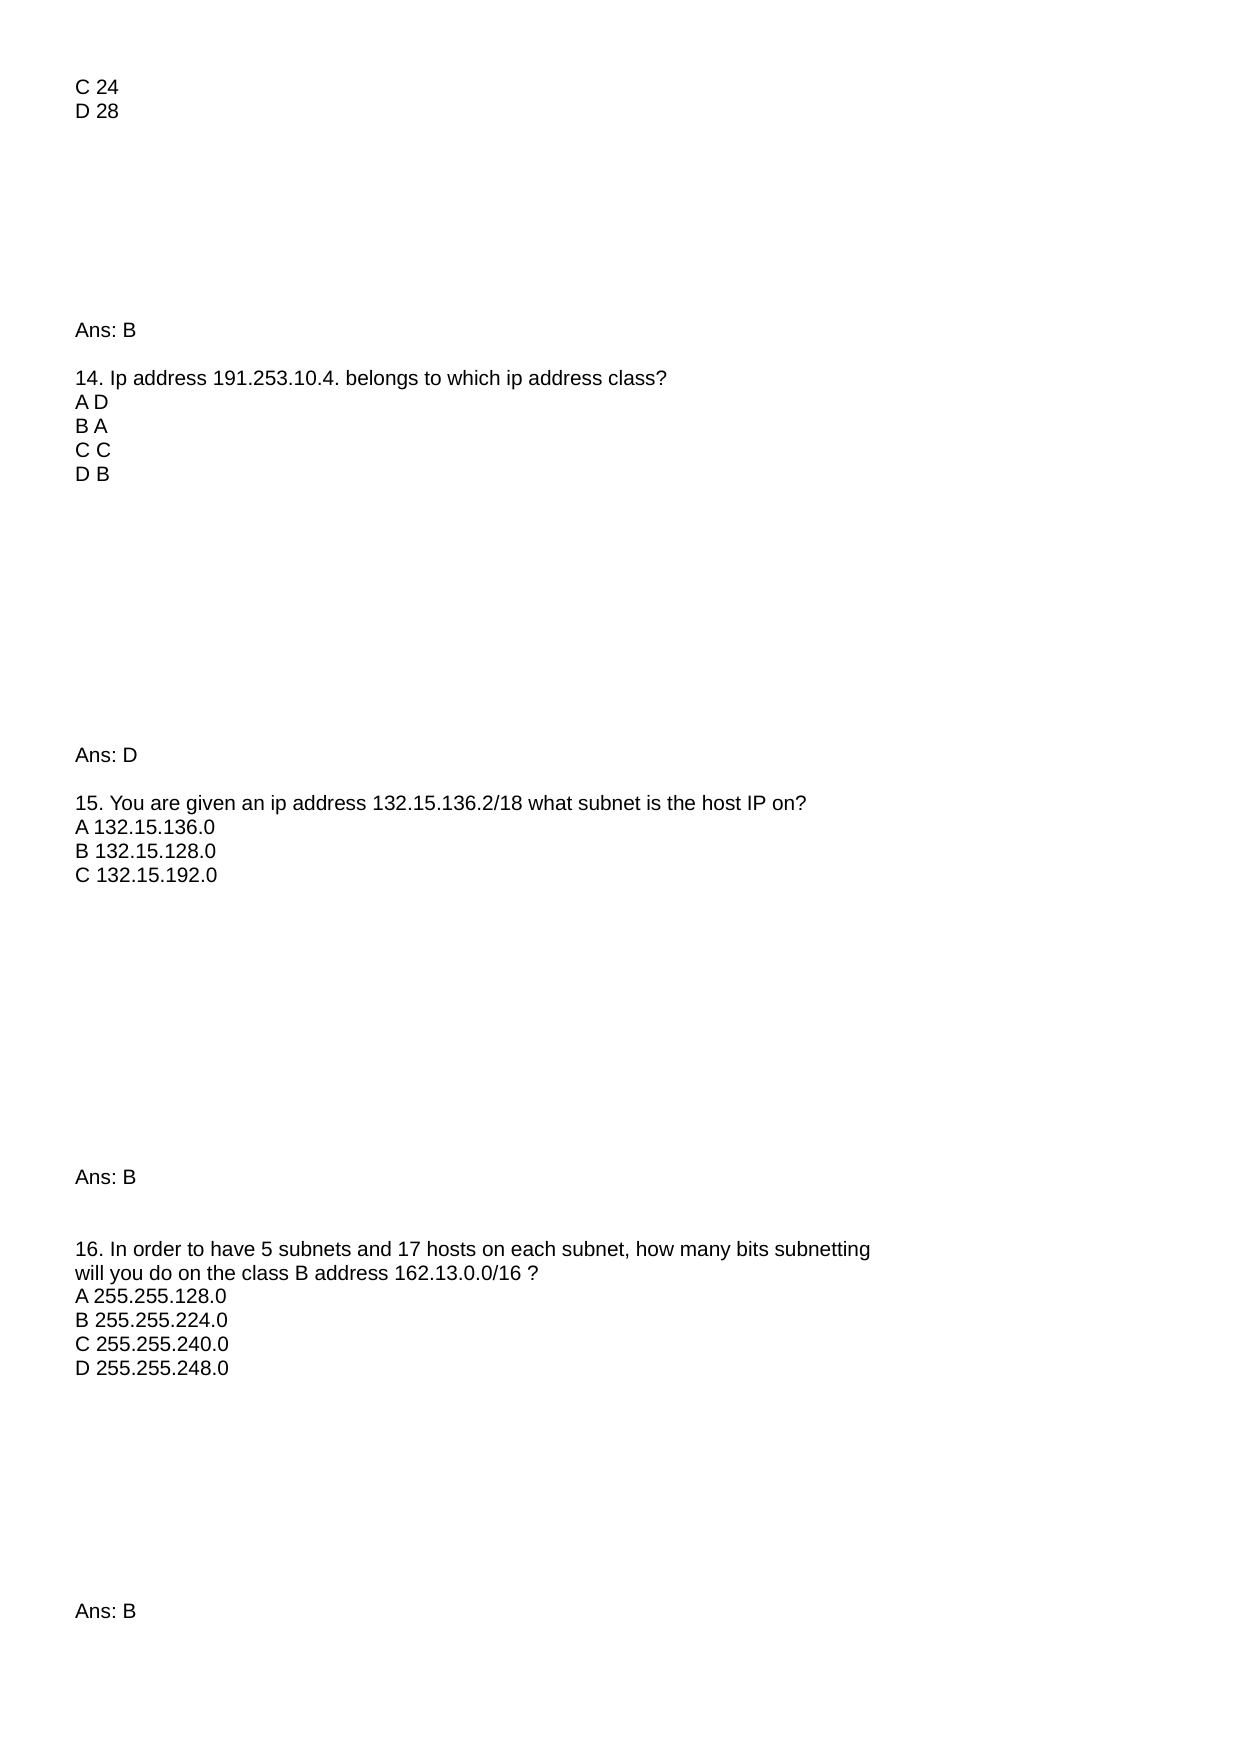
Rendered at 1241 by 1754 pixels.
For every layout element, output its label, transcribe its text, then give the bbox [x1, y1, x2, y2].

text Ans: D [75, 735, 1165, 767]
text will you do on the class B address 162.13.0.0/16 ? [75, 1260, 1165, 1284]
text B 255.255.224.0 [75, 1308, 1165, 1332]
text Ans: B [75, 1157, 1165, 1188]
text A D [75, 389, 1165, 413]
text 15. You are given an ip address 132.15.136.2/18 what subnet is the host IP on? [75, 791, 1165, 814]
text C 132.15.192.0 [75, 862, 1165, 886]
text Ans: B [75, 310, 1165, 342]
text B 132.15.128.0 [75, 838, 1165, 862]
text C 255.255.240.0 [75, 1332, 1165, 1356]
text D 255.255.248.0 [75, 1356, 1165, 1380]
text D B [75, 461, 1165, 485]
text D 28 [75, 99, 1165, 123]
text Ans: B [75, 1592, 1165, 1623]
text 16. In order to have 5 subnets and 17 hosts on each subnet, how many bits subnetting [75, 1236, 1165, 1260]
text C C [75, 437, 1165, 461]
text B A [75, 413, 1165, 437]
text A 132.15.136.0 [75, 814, 1165, 838]
text A 255.255.128.0 [75, 1284, 1165, 1308]
text 14. Ip address 191.253.10.4. belongs to which ip address class? [75, 366, 1165, 389]
text C 24 [75, 75, 1165, 99]
